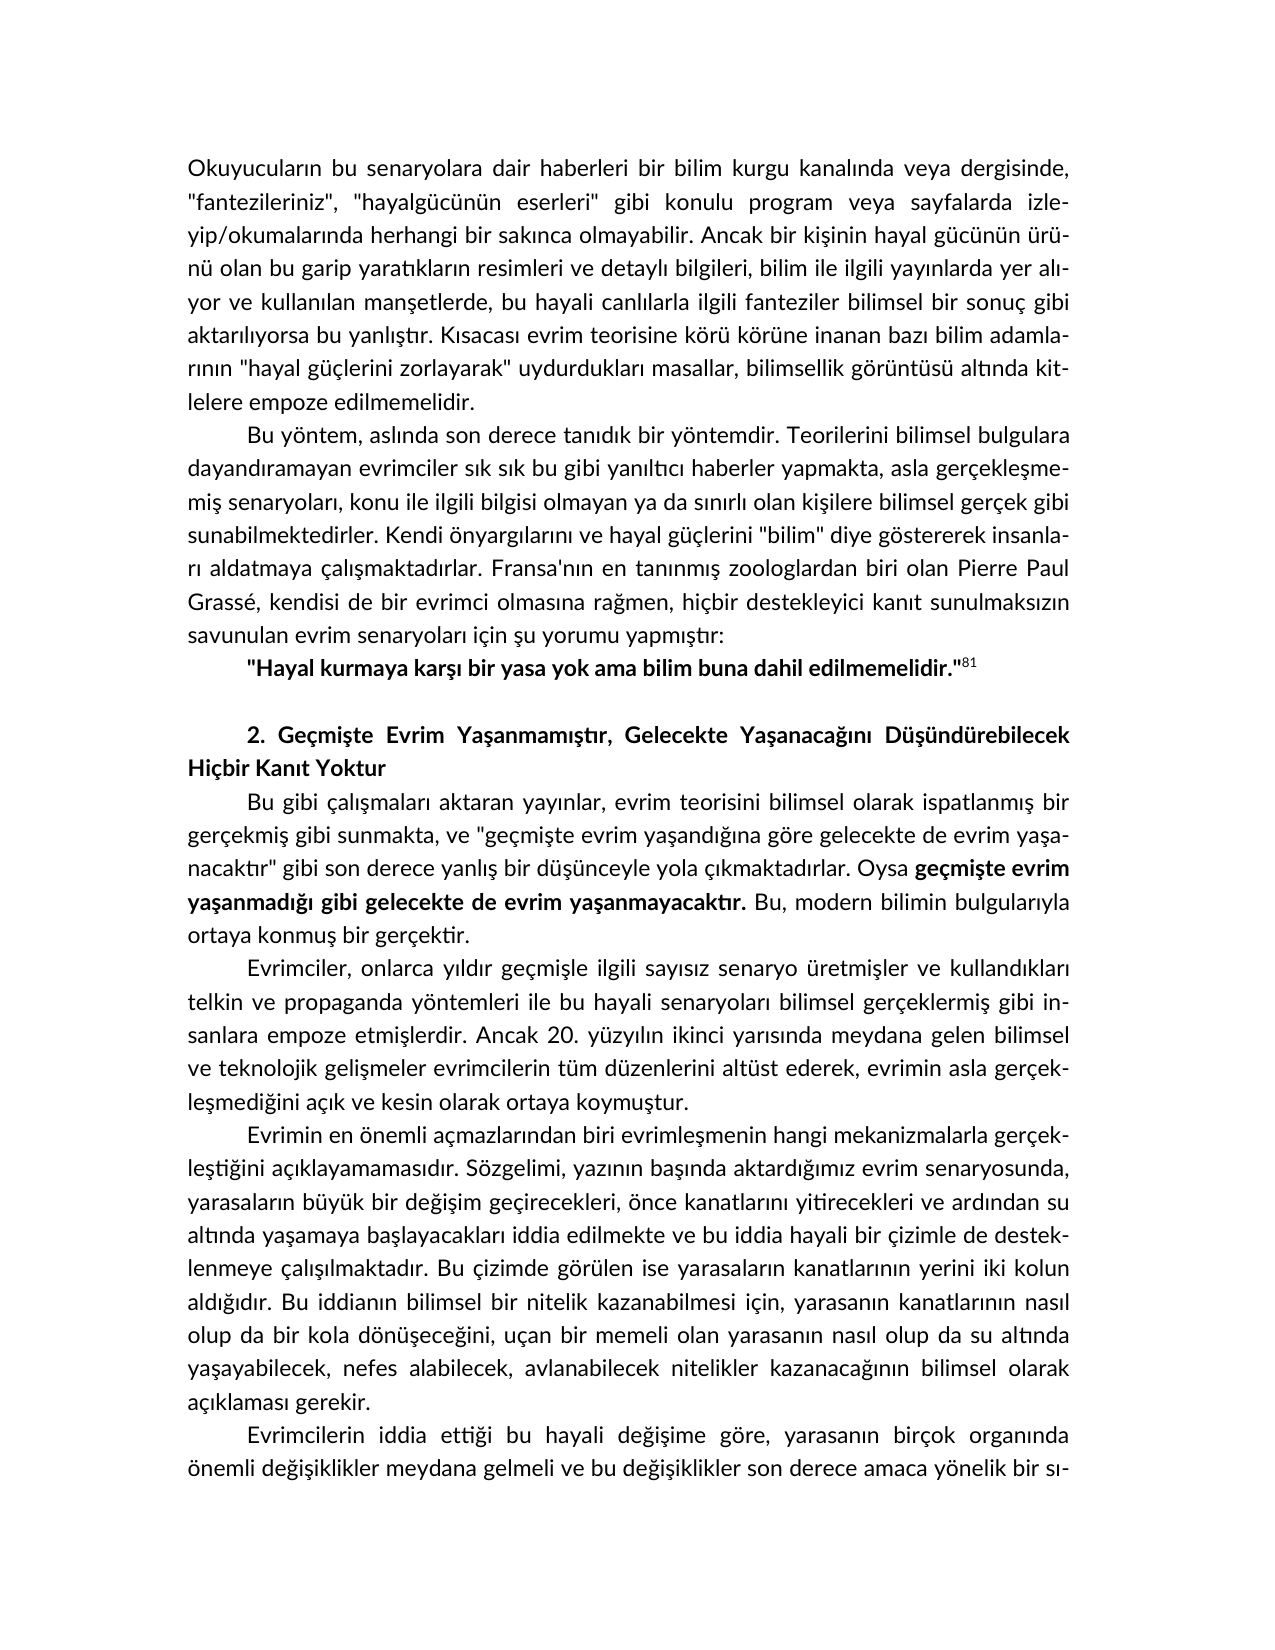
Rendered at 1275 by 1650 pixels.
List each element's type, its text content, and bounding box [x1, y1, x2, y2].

text Ev­ri­min en önem­li aç­maz­la­rın­dan bi­ri ev­rim­leş­me­nin han­gi me­ka­niz­ma­lar­la ger­çek­leş­ti­ği­ni açık­la­ya­ma­ma­sı­dır. Söz­ge­li­mi, ya­zı­nın ba­şın­da ak­tar­dı­ğı­mız ev­rim se­nar­yo­sun­da, ya­ra­sa­la­rın bü­yük bir de­ği­şim ge­çi­re­cek­le­ri, ön­ce ka­nat­la­rı­nı yi­ti­re­cek­le­ri ve ar­dın­dan su al­tın­da ya­şa­ma­ya baş­la­ya­cak­la­rı id­di­a edil­mek­te ve bu id­di­a ha­ya­li bir çi­zim­le de des­tek­len­me­ye ça­lı­şıl­mak­ta­dır. Bu çi­zim­de gö­rü­len ise ya­ra­sa­la­rın ka­nat­la­rı­nın ye­ri­ni iki ko­lun al­dı­ğı­dır. Bu id­dia­nın bi­lim­sel bir ni­te­lik ka­za­na­bil­me­si için, ya­ra­sa­nın ka­nat­la­rı­nın na­sıl olup da bir ko­la dö­nü­şe­ce­ği­ni, uçan bir me­me­li olan ya­ra­sa­nın na­sıl olup da su al­tın­da ya­şa­ya­bi­le­cek, ne­fes ala­bi­le­cek, av­la­na­bi­le­cek ni­te­lik­ler ka­za­na­ca­ğı­nın bi­lim­sel ola­rak açık­la­ma­sı ge­re­kir. [187, 1117, 1070, 1417]
text Bu yön­tem, as­lın­da son de­re­ce ta­nı­dık bir yön­tem­dir. Te­ori­le­ri­ni bi­lim­sel bul­gu­la­ra da­yan­dı­ra­ma­yan ev­rim­ci­ler sık sık bu gi­bi ya­nıl­tı­cı ha­ber­ler yap­mak­ta, as­la ger­çek­leş­me­miş se­nar­yo­la­rı, ko­nu ile il­gi­li bil­gi­si ol­ma­yan ya da sı­nır­lı olan ki­şi­le­re bi­lim­sel ger­çek gi­bi su­na­bil­mek­te­dir­ler. Ken­di ön­yar­gı­la­rı­nı ve ha­yal güç­le­ri­ni "bi­lim" di­ye gös­te­re­rek in­san­la­rı al­dat­ma­ya ça­lış­mak­ta­dır­lar. Fran­sa'nın en ta­nın­mış zoo­log­lar­dan bi­ri olan Pi­er­re Pa­ul Grassé, ken­di­si de bir ev­rim­ci ol­ma­sı­na rağ­men, hiç­bir des­tek­le­yi­ci ka­nıt su­nul­mak­sı­zın sa­vu­nu­lan ev­rim se­nar­yo­la­rı için şu yo­ru­mu yap­mış­tır: [187, 417, 1070, 650]
text Ev­rim­ci­ler, on­lar­ca yıl­dır geç­miş­le il­gi­li sa­yı­sız se­nar­yo üret­miş­ler ve kul­lan­dık­la­rı tel­kin ve pro­pa­gan­da yön­tem­le­ri ile bu ha­ya­li se­nar­yo­la­rı bi­lim­sel ger­çek­ler­miş gi­bi in­san­la­ra em­po­ze et­miş­ler­dir. An­cak 20. yüz­yı­lın ikin­ci ya­rı­sın­da mey­da­na ge­len bi­lim­sel ve tek­no­lo­jik ge­liş­me­ler ev­rim­ci­le­rin tüm dü­zen­le­ri­ni al­tüst ede­rek, ev­ri­min as­la ger­çek­leş­me­di­ği­ni açık ve ke­sin ola­rak or­ta­ya koy­muş­tur. [187, 950, 1070, 1117]
text 2. Geç­miş­te Ev­rim Ya­şan­ma­mış­tır, Ge­le­cek­te Ya­şa­na­ca­ğı­nı Dü­şün­dü­re­bi­le­cek Hiç­bir Ka­nıt Yok­tur [187, 717, 1070, 783]
text Ev­rim­ci­le­rin id­di­a et­ti­ği bu ha­ya­li de­ği­şi­me gö­re, ya­ra­sa­nın bir­çok or­ga­nın­da önem­li de­ği­şik­lik­ler mey­da­na gel­me­li ve bu de­ği­şik­lik­ler son de­re­ce ama­ca yö­ne­lik bir sı­ [187, 1417, 1070, 1483]
text Bu gi­bi ça­lış­ma­la­rı ak­ta­ran ya­yın­lar, ev­rim te­ori­si­ni bi­lim­sel ola­rak is­pat­lan­mış bir ger­çek­miş gi­bi sun­mak­ta, ve "geç­miş­te ev­rim ya­şan­dı­ğı­na gö­re ge­le­cek­te de ev­rim ya­şa­na­cak­tır" gi­bi son de­re­ce yan­lış bir dü­şün­cey­le yo­la çık­mak­ta­dır­lar. Oy­sa geç­miş­te ev­rim ya­şan­ma­dı­ğı gi­bi ge­le­cek­te de ev­rim ya­şan­ma­ya­cak­tır. Bu, mo­dern bi­li­min bul­gu­la­rıy­la or­ta­ya kon­muş bir ger­çek­tir. [187, 783, 1070, 950]
text Oku­yu­cu­la­rın bu se­nar­yo­la­ra da­ir ha­ber­le­ri bir bi­lim kur­gu ka­na­lın­da ve­ya der­gi­sin­de, "fan­te­zi­le­ri­niz", "ha­yal­gü­cü­nün eser­le­ri" gi­bi ko­nu­lu prog­ram ve­ya say­fa­lar­da iz­le­yip/oku­ma­la­rın­da her­han­gi bir sa­kın­ca ol­ma­ya­bi­lir. An­cak bir ki­şi­nin ha­yal gü­cü­nün ürü­nü olan bu ga­rip ya­ra­tık­la­rın re­sim­le­ri ve de­tay­lı bil­gi­le­ri, bi­lim ile il­gi­li ya­yın­lar­da yer alı­yor ve kul­la­nı­lan man­şet­ler­de, bu ha­ya­li can­lı­lar­la il­gi­li fan­te­zi­ler bi­lim­sel bir so­nuç gi­bi ak­ta­rı­lı­yor­sa bu yan­lış­tır. Kı­sa­ca­sı ev­rim te­ori­si­ne kö­rü kö­rü­ne ina­nan ba­zı bi­lim adam­la­rı­nın "ha­yal güç­le­ri­ni zor­la­ya­rak" uy­dur­duk­la­rı ma­sal­lar, bi­lim­sel­lik gö­rün­tü­sü al­tın­da kit­le­le­re em­po­ze edil­me­me­li­dir. [187, 150, 1070, 417]
text "Ha­yal kur­ma­ya kar­şı bir ya­sa yok ama bi­lim bu­na da­hil edil­me­me­li­dir."81 [187, 650, 1070, 683]
